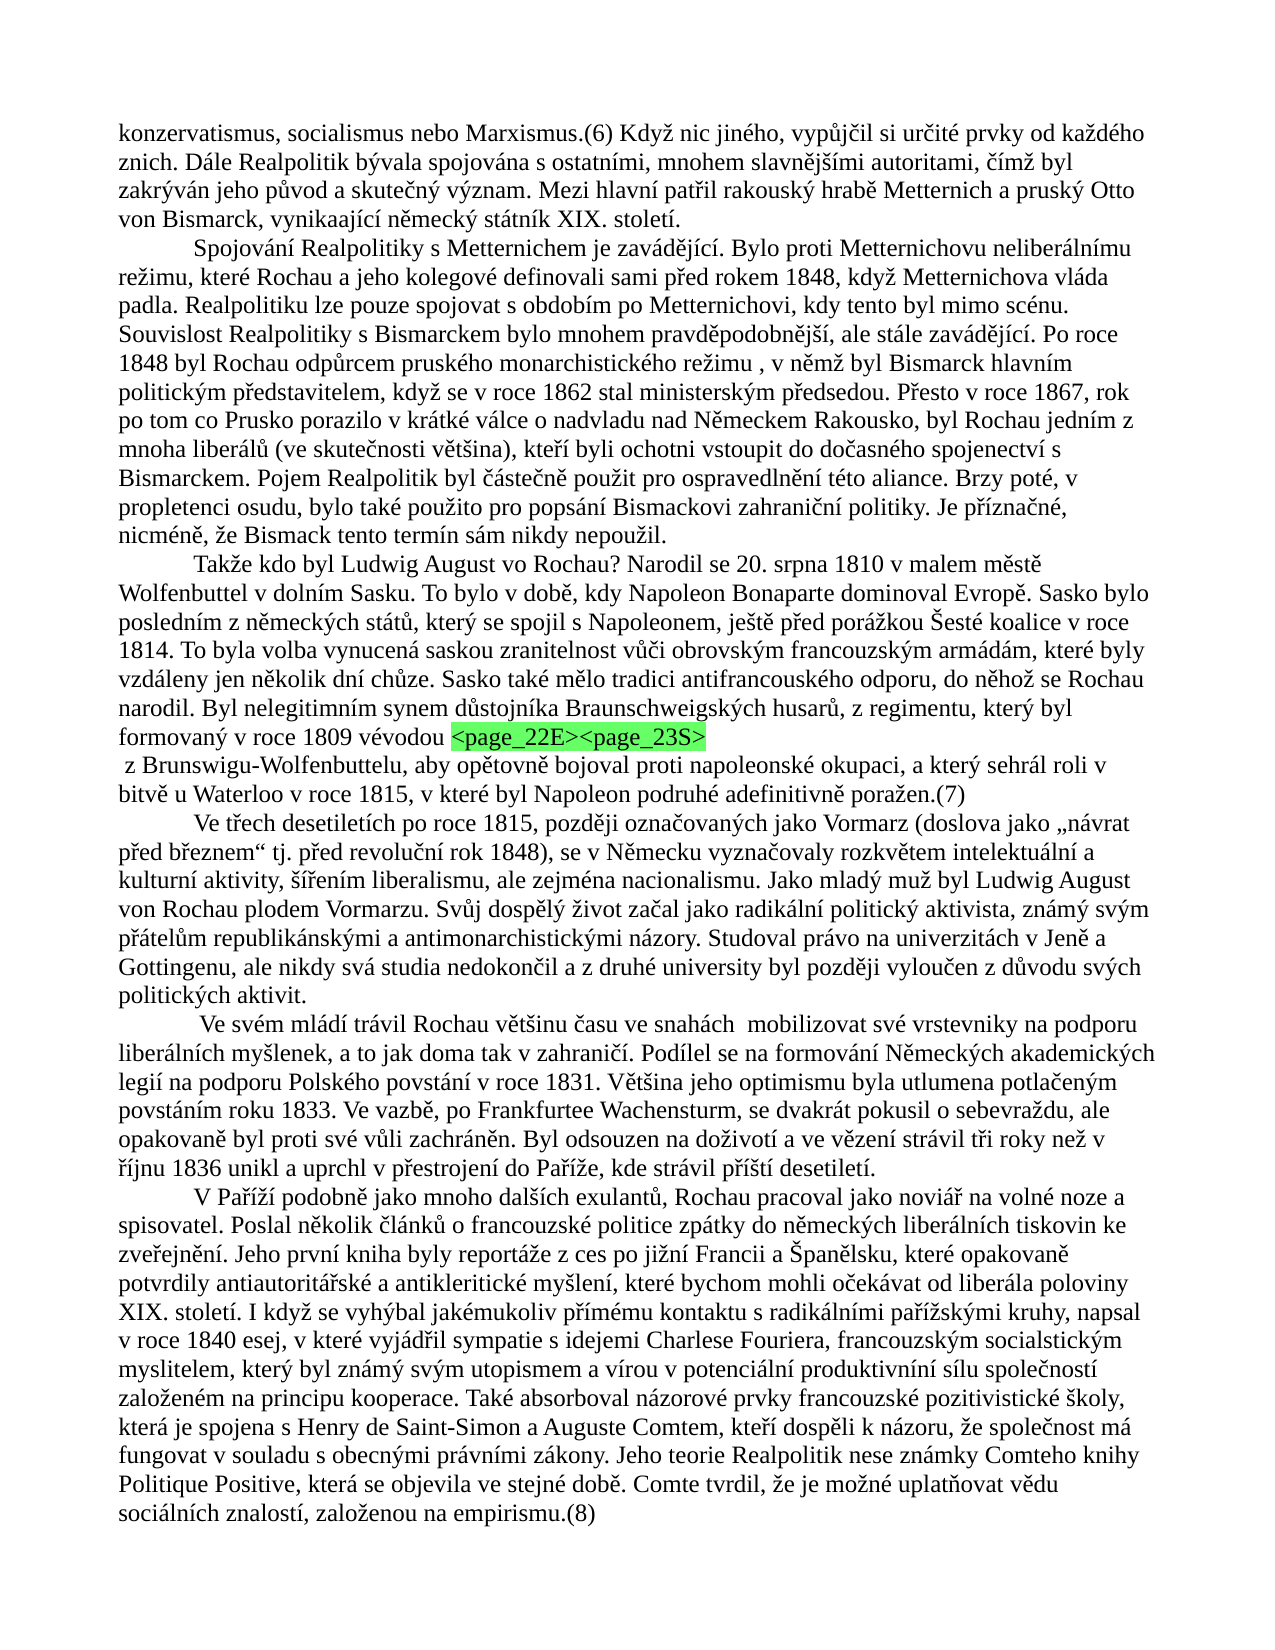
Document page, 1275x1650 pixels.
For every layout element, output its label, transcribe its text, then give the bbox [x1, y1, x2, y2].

text Spojování Realpolitiky s Metternichem je zavádějící. Bylo proti Metternichovu neliberálnímu režimu, které Rochau a jeho kolegové definovali sami před rokem 1848, když Metternichova vláda padla. Realpolitiku lze pouze spojovat s obdobím po Metternichovi, kdy tento byl mimo scénu. Souvislost Realpolitiky s Bismarckem bylo mnohem pravděpodobnější, ale stále zavádějící. Po roce 1848 byl Rochau odpůrcem pruského monarchistického režimu , v němž byl Bismarck hlavním politickým představitelem, když se v roce 1862 stal ministerským předsedou. Přesto v roce 1867, rok po tom co Prusko porazilo v krátké válce o nadvladu nad Německem Rakousko, byl Rochau jedním z mnoha liberálů (ve skutečnosti většina), kteří byli ochotni vstoupit do dočasného spojenectví s Bismarckem. Pojem Realpolitik byl částečně použit pro ospravedlnění této aliance. Brzy poté, v propletenci osudu, bylo také použito pro popsání Bismackovi zahraniční politiky. Je příznačné, nicméně, že Bismack tento termín sám nikdy nepoužil. [118, 233, 1157, 549]
text V Paříží podobně jako mnoho dalších exulantů, Rochau pracoval jako noviář na volné noze a spisovatel. Poslal několik článků o francouzské politice zpátky do německých liberálních tiskovin ke zveřejnění. Jeho první kniha byly reportáže z ces po jižní Francii a Španělsku, které opakovaně potvrdily antiautoritářské a antikleritické myšlení, které bychom mohli očekávat od liberála poloviny XIX. století. I když se vyhýbal jakémukoliv přímému kontaktu s radikálními pařížskými kruhy, napsal v roce 1840 esej, v které vyjádřil sympatie s idejemi Charlese Fouriera, francouzským socialstickým myslitelem, který byl známý svým utopismem a vírou v potenciální produktivníní sílu společností založeném na principu kooperace. Také absorboval názorové prvky francouzské pozitivistické školy, která je spojena s Henry de Saint-Simon a Auguste Comtem, kteří dospěli k názoru, že společnost má fungovat v souladu s obecnými právními zákony. Jeho teorie Realpolitik nese známky Comteho knihy Politique Positive, která se objevila ve stejné době. Comte tvrdil, že je možné uplatňovat vědu sociálních znalostí, založenou na empirismu.(8) [118, 1182, 1157, 1527]
text konzervatismus, socialismus nebo Marxismus.(6) Když nic jiného, vypůjčil si určité prvky od každého znich. Dále Realpolitik bývala spojována s ostatními, mnohem slavnějšími autoritami, čímž byl zakrýván jeho původ a skutečný význam. Mezi hlavní patřil rakouský hrabě Metternich a pruský Otto von Bismarck, vynikaající německý státník XIX. století. [118, 118, 1157, 233]
text z Brunswigu-Wolfenbuttelu, aby opětovně bojoval proti napoleonské okupaci, a který sehrál roli v bitvě u Waterloo v roce 1815, v které byl Napoleon podruhé adefinitivně poražen.(7) [118, 751, 1157, 808]
text Ve třech desetiletích po roce 1815, později označovaných jako Vormarz (doslova jako „návrat před březnem“ tj. před revoluční rok 1848), se v Německu vyznačovaly rozkvětem intelektuální a kulturní aktivity, šířením liberalismu, ale zejména nacionalismu. Jako mladý muž byl Ludwig August von Rochau plodem Vormarzu. Svůj dospělý život začal jako radikální politický aktivista, známý svým přátelům republikánskými a antimonarchistickými názory. Studoval právo na univerzitách v Jeně a Gottingenu, ale nikdy svá studia nedokončil a z druhé university byl později vyloučen z důvodu svých politických aktivit. [118, 808, 1157, 1009]
text Takže kdo byl Ludwig August vo Rochau? Narodil se 20. srpna 1810 v malem městě Wolfenbuttel v dolním Sasku. To bylo v době, kdy Napoleon Bonaparte dominoval Evropě. Sasko bylo posledním z německých států, který se spojil s Napoleonem, ještě před porážkou Šesté koalice v roce 1814. To byla volba vynucená saskou zranitelnost vůči obrovským francouzským armádám, které byly vzdáleny jen několik dní chůze. Sasko také mělo tradici antifrancouského odporu, do něhož se Rochau narodil. Byl nelegitimním synem důstojníka Braunschweigských husarů, z regimentu, který byl formovaný v roce 1809 vévodou <page_22E><page_23S> [118, 549, 1157, 751]
text Ve svém mládí trávil Rochau většinu času ve snahách mobilizovat své vrstevniky na podporu liberálních myšlenek, a to jak doma tak v zahraničí. Podílel se na formování Německých akademických legií na podporu Polského povstání v roce 1831. Většina jeho optimismu byla utlumena potlačeným povstáním roku 1833. Ve vazbě, po Frankfurtee Wachensturm, se dvakrát pokusil o sebevraždu, ale opakovaně byl proti své vůli zachráněn. Byl odsouzen na doživotí a ve vězení strávil tři roky než v říjnu 1836 unikl a uprchl v přestrojení do Paříže, kde strávil příští desetiletí. [118, 1009, 1157, 1182]
